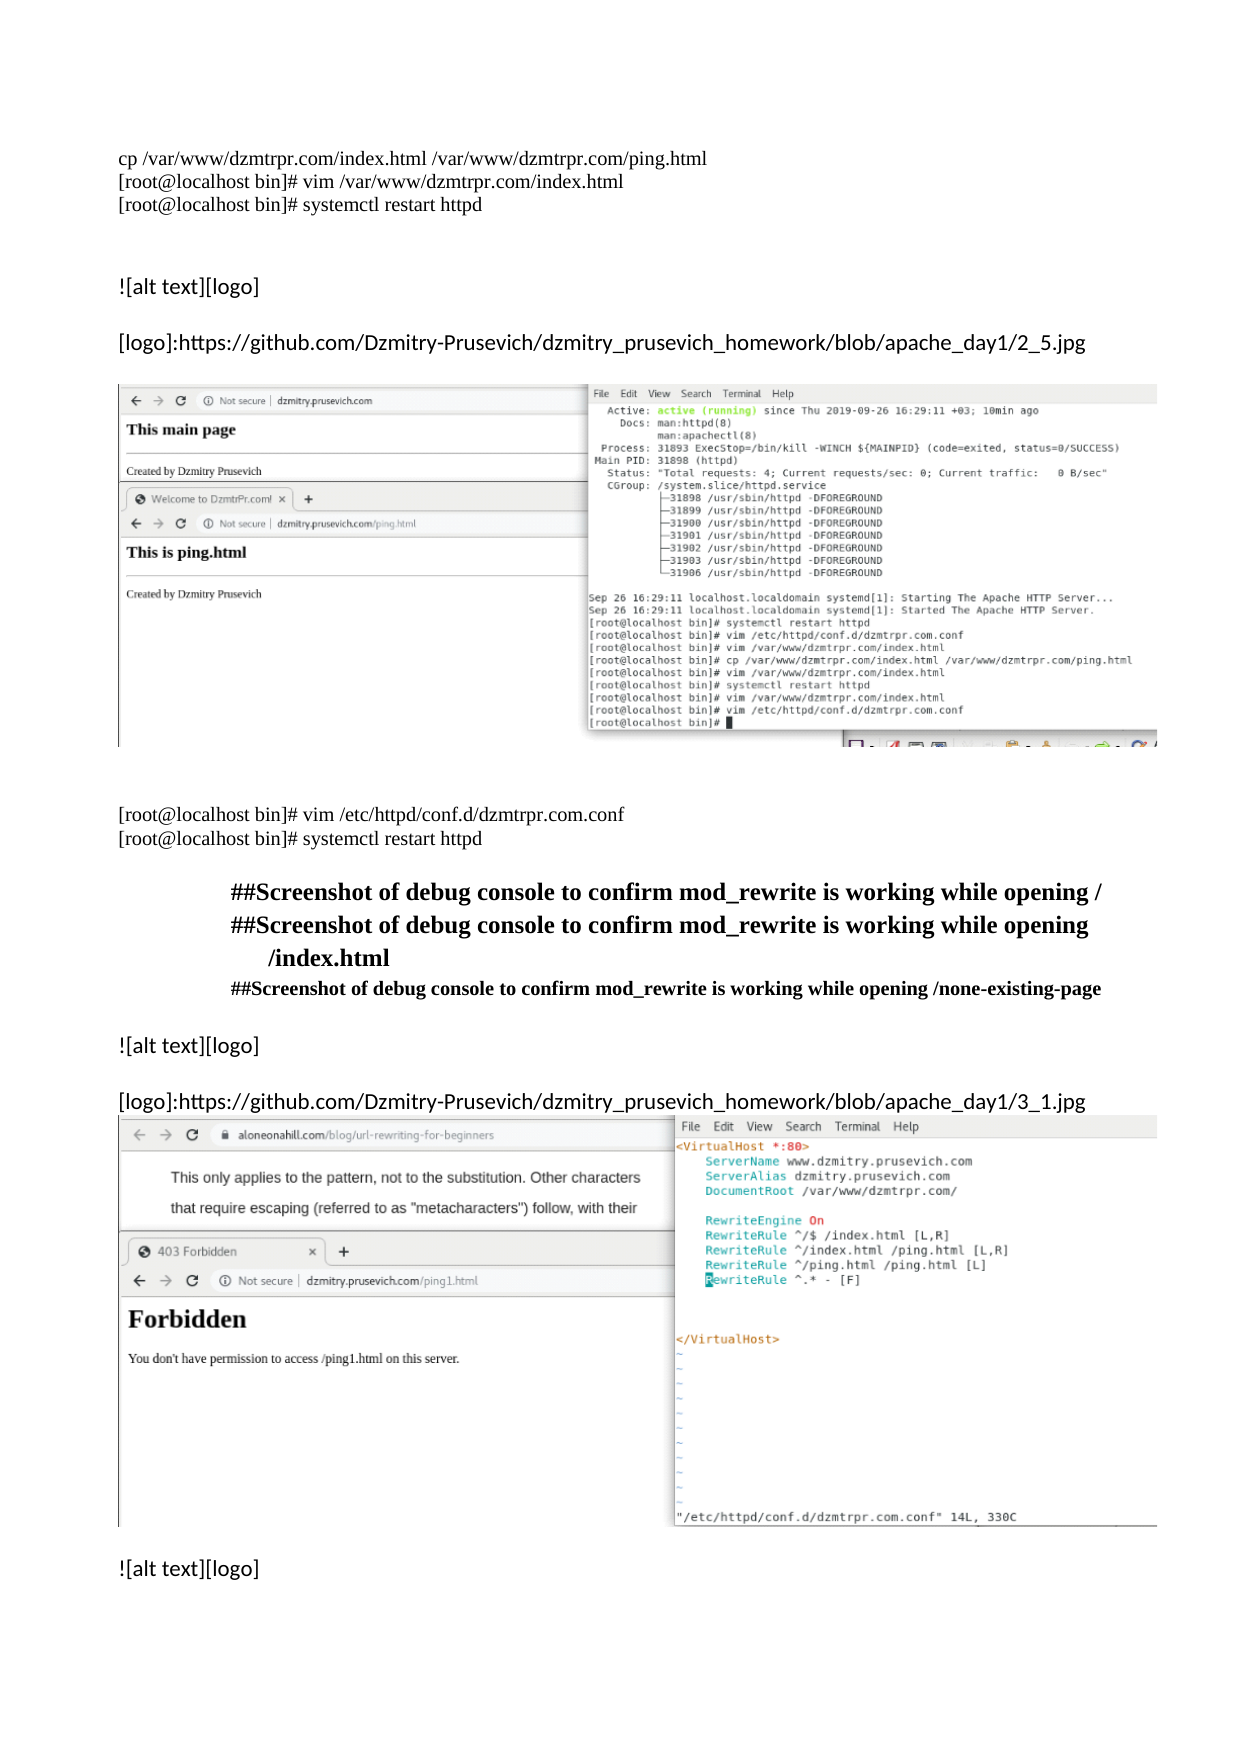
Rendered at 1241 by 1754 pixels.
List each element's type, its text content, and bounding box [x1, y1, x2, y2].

text [root@localhost bin]# systemctl restart httpd [118, 826, 1122, 849]
text ##Screenshot of debug console to confirm mod_rewrite is working while opening / [231, 877, 1122, 906]
text [root@localhost bin]# vim /var/www/dzmtrpr.com/index.html [118, 169, 1122, 193]
text [root@localhost bin]# systemctl restart httpd [118, 193, 1122, 216]
text ##Screenshot of debug console to confirm mod_rewrite is working while opening /index.html [231, 911, 1122, 972]
text ![alt text][logo] [118, 272, 1122, 300]
text cp /var/www/dzmtrpr.com/index.html /var/www/dzmtrpr.com/ping.html [118, 146, 1122, 169]
text ![alt text][logo] [118, 1031, 1122, 1059]
text [root@localhost bin]# vim /etc/httpd/conf.d/dzmtrpr.com.conf [118, 803, 1122, 826]
text ##Screenshot of debug console to confirm mod_rewrite is working while opening /none-existing-page [231, 977, 1122, 1000]
text ![alt text][logo] [118, 1554, 1122, 1582]
text [logo]:https://github.com/Dzmitry-Prusevich/dzmitry_prusevich_homework/blob/apache_day1/3_1.jpg [118, 1087, 1122, 1115]
text [logo]:https://github.com/Dzmitry-Prusevich/dzmitry_prusevich_homework/blob/apache_day1/2_5.jpg [118, 328, 1122, 356]
